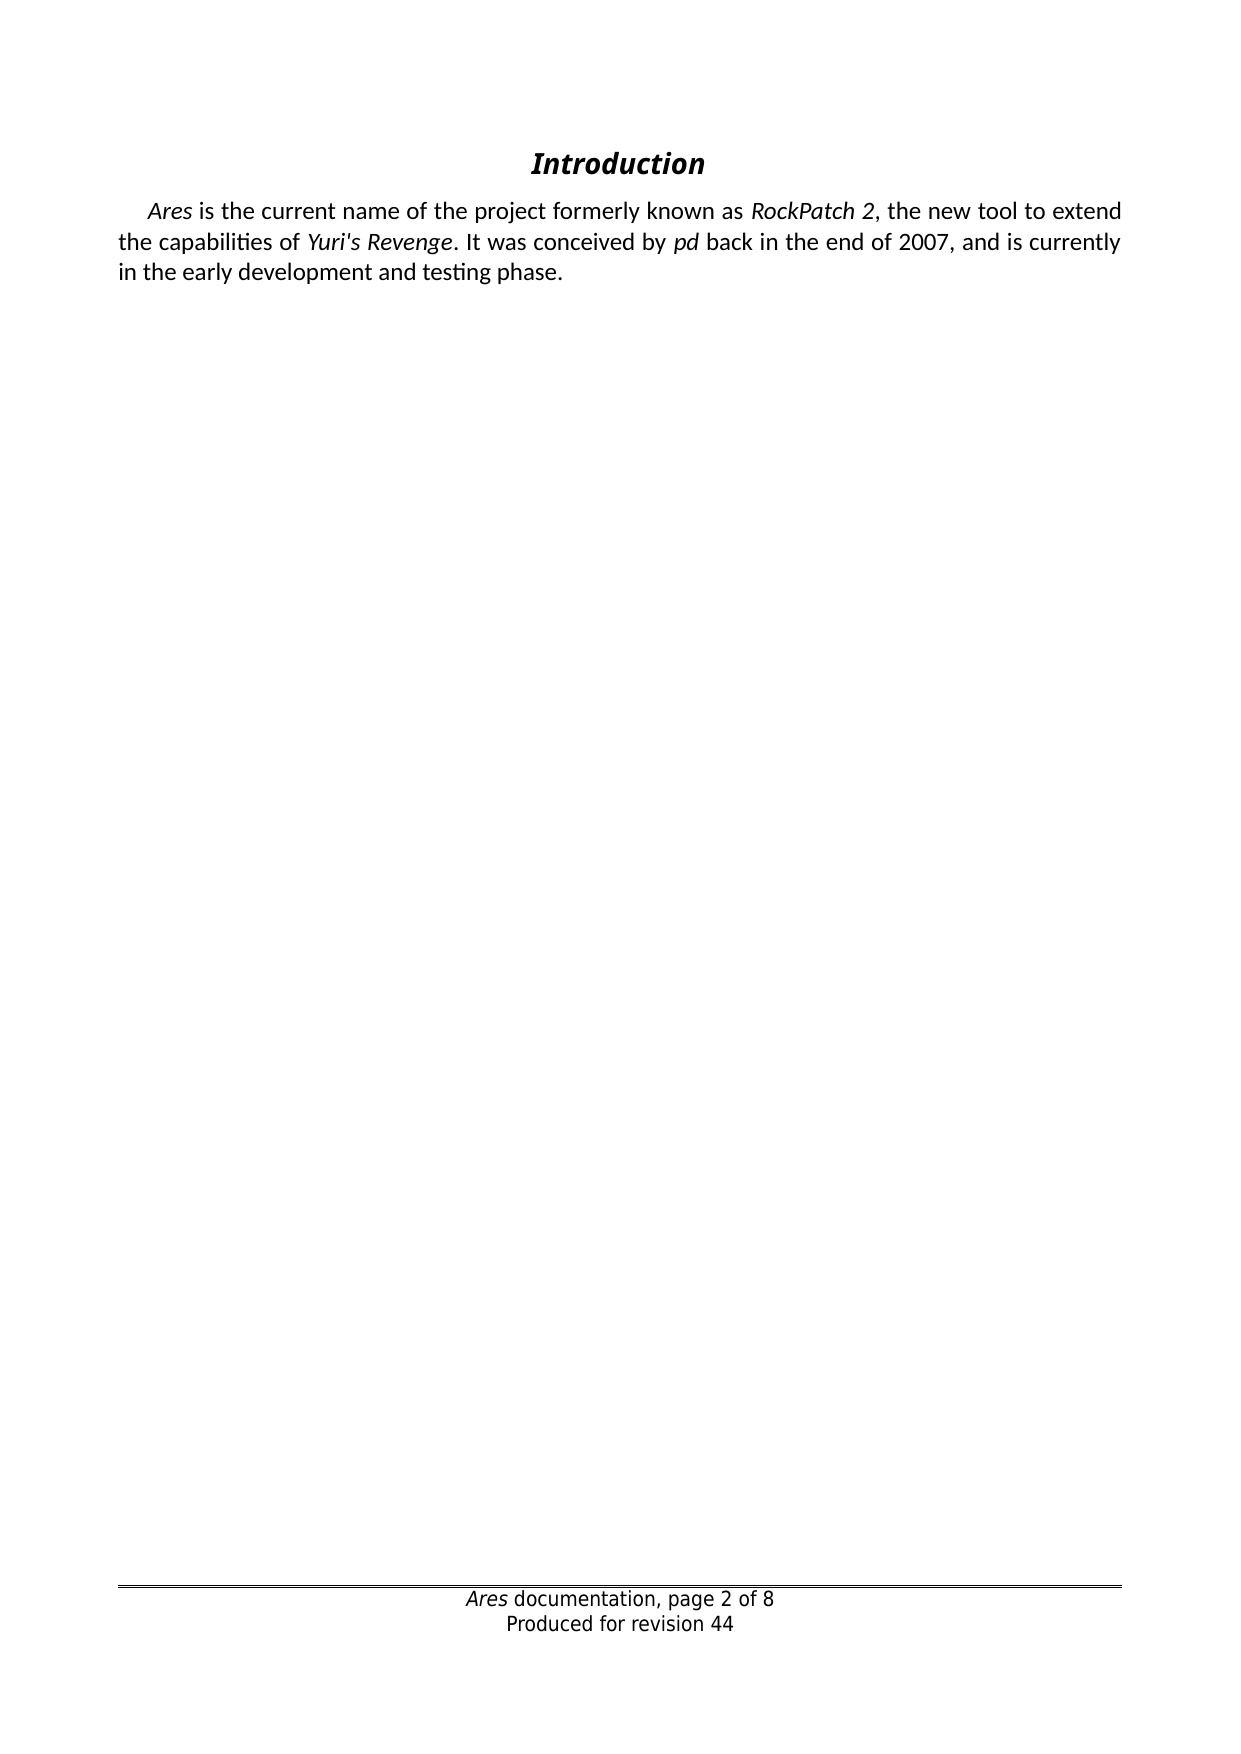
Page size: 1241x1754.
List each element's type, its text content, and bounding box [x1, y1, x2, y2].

subtitle Introduction [118, 143, 1122, 183]
text Ares is the current name of the project formerly known as RockPatch 2, the new tool to extend the capabilities of Yuri's Revenge. It was conceived by pd back in the end of 2007, and is currently in the early development and testing phase. [118, 195, 1122, 287]
